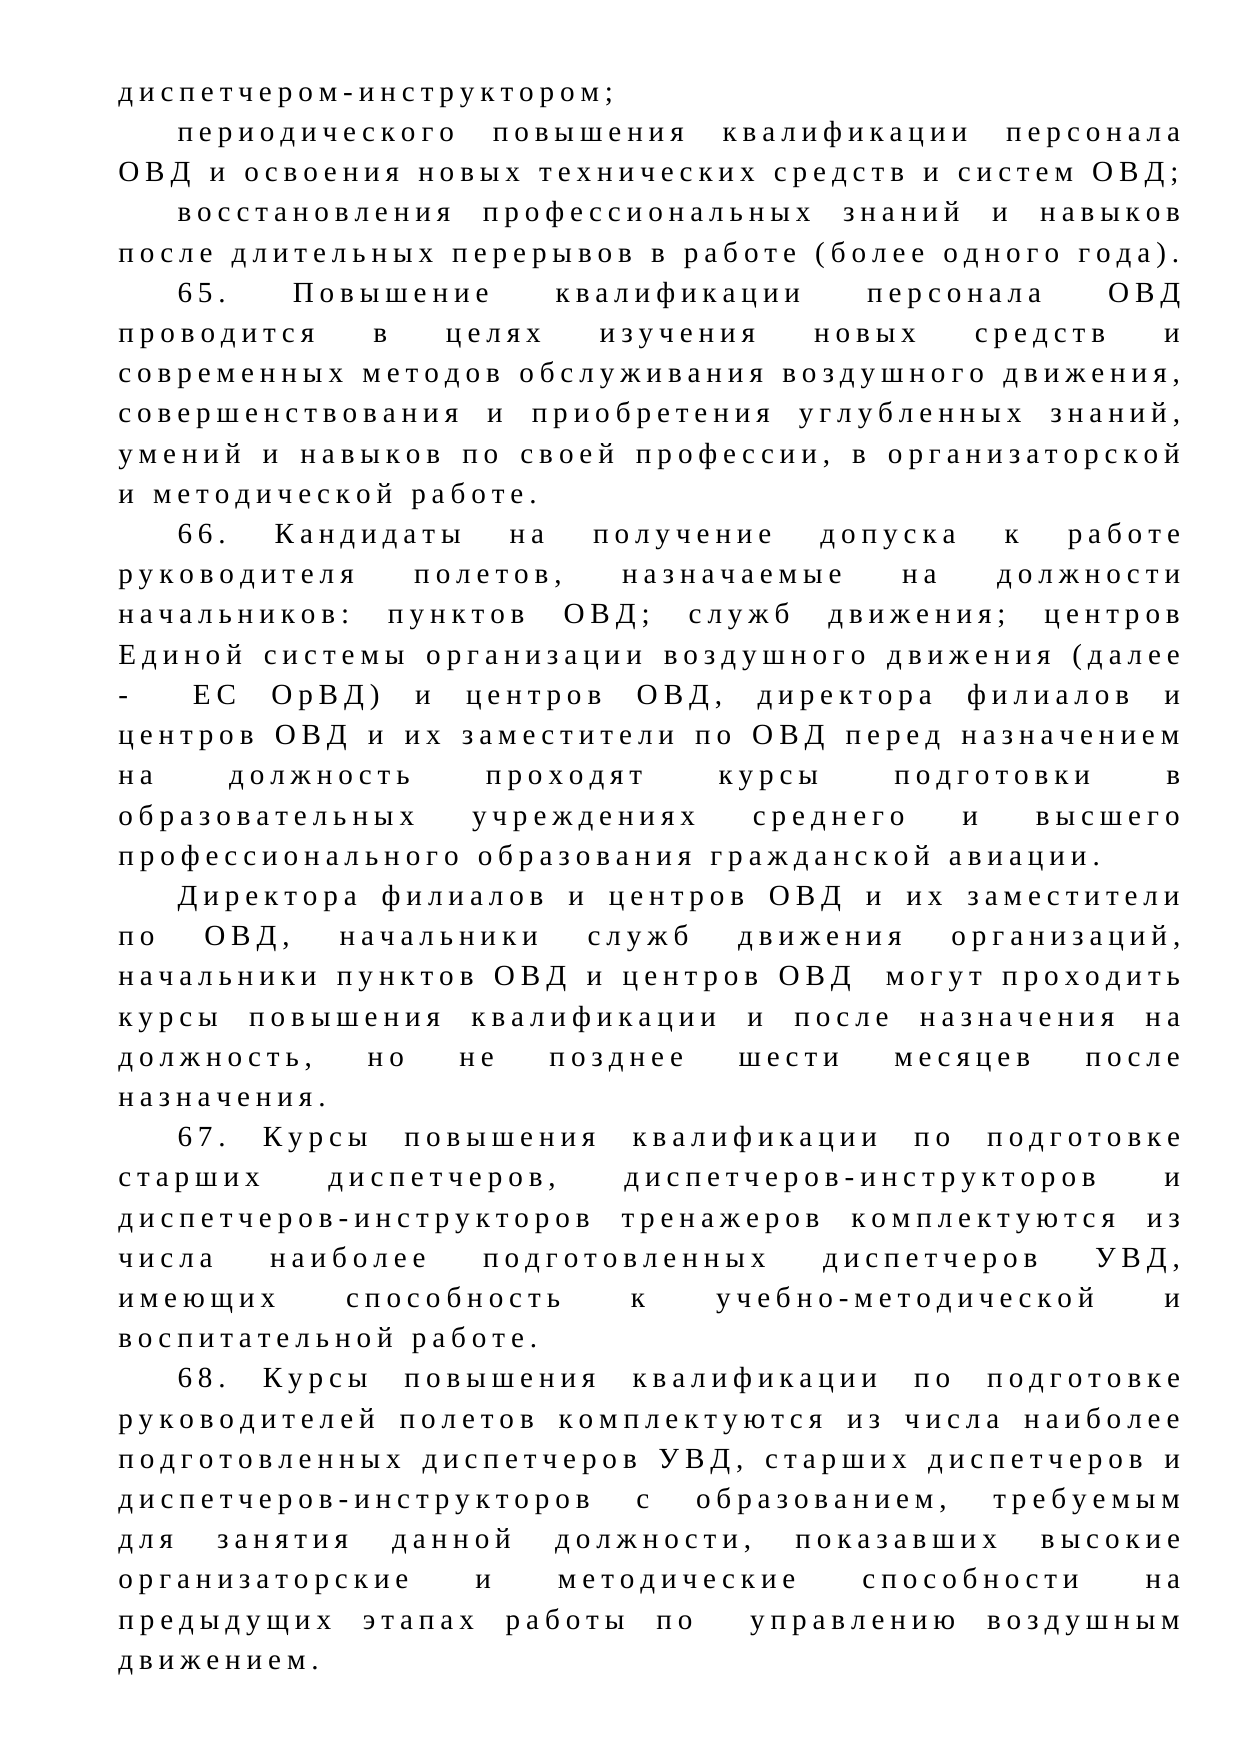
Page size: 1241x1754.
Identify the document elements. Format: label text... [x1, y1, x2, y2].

text Директора филиалов и центров ОВД и их заместители по ОВД, начальники служб движения организаций, начальники пунктов ОВД и центров ОВД могут проходить курсы повышения квалификации и после назначения на должность, но не позднее шести месяцев после назначения. [118, 878, 1181, 1113]
text 67. Курсы повышения квалификации по подготовке старших диспетчеров, диспетчеров-инструкторов и диспетчеров-инструкторов тренажеров комплектуются из числа наиболее подготовленных диспетчеров УВД, имеющих способность к учебно-методической и воспитательной работе. [118, 1119, 1181, 1354]
text периодического повышения квалификации персонала ОВД и освоения новых технических средств и систем ОВД; [118, 114, 1181, 188]
text диспетчером-инструктором; [118, 74, 1181, 107]
text 66. Кандидаты на получение допуска к работе руководителя полетов, назначаемые на должности начальников: пунктов ОВД; служб движения; центров Единой системы организации воздушного движения (далее - ЕС ОрВД) и центров ОВД, директора филиалов и центров ОВД и их заместители по ОВД перед назначением на должность проходят курсы подготовки в образовательных учреждениях среднего и высшего профессионального образования гражданской авиации. [118, 516, 1181, 871]
text 65. Повышение квалификации персонала ОВД проводится в целях изучения новых средств и современных методов обслуживания воздушного движения, совершенствования и приобретения углубленных знаний, умений и навыков по своей профессии, в организаторской и методической работе. [118, 275, 1181, 509]
text восстановления профессиональных знаний и навыков после длительных перерывов в работе (более одного года). [118, 194, 1181, 268]
text 68. Курсы повышения квалификации по подготовке руководителей полетов комплектуются из числа наиболее подготовленных диспетчеров УВД, старших диспетчеров и диспетчеров-инструкторов с образованием, требуемым для занятия данной должности, показавших высокие организаторские и методические способности на предыдущих этапах работы по управлению воздушным движением. [118, 1361, 1181, 1676]
